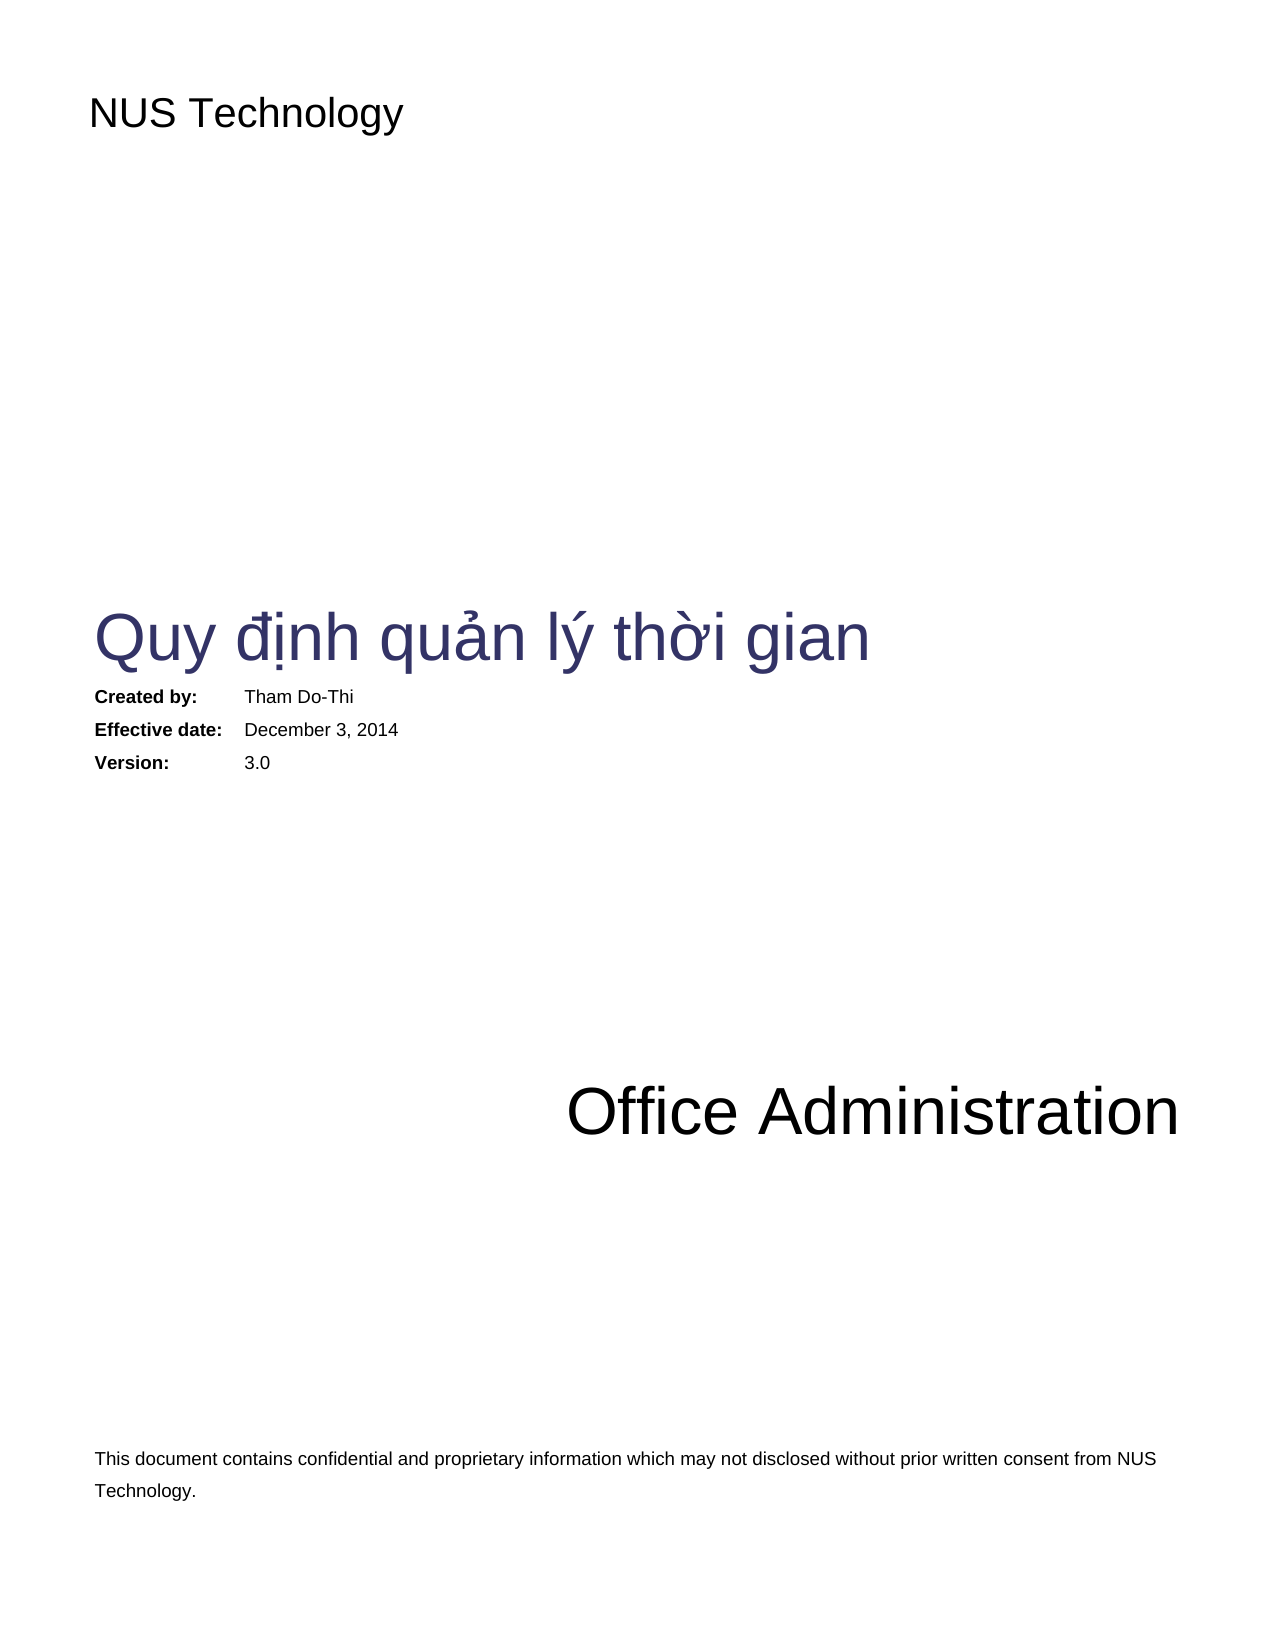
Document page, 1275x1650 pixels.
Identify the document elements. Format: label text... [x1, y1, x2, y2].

table_cell 3.0 [239, 746, 1187, 779]
table_header Quy định quản lý thời gian [89, 592, 1186, 680]
table_cell Effective date: [89, 713, 238, 746]
table_header Office Administration [89, 1066, 1186, 1154]
text NUS Technology [88, 88, 1186, 136]
table_cell Version: [89, 746, 238, 779]
table_header Created by: [89, 680, 238, 713]
table_cell December 3, 2014 [239, 713, 1187, 746]
table_header Tham Do-Thi [239, 680, 1187, 713]
table_header This document contains confidential and proprietary information which may not disclosed without prior written consent from NUS Technology. [89, 1442, 1186, 1507]
